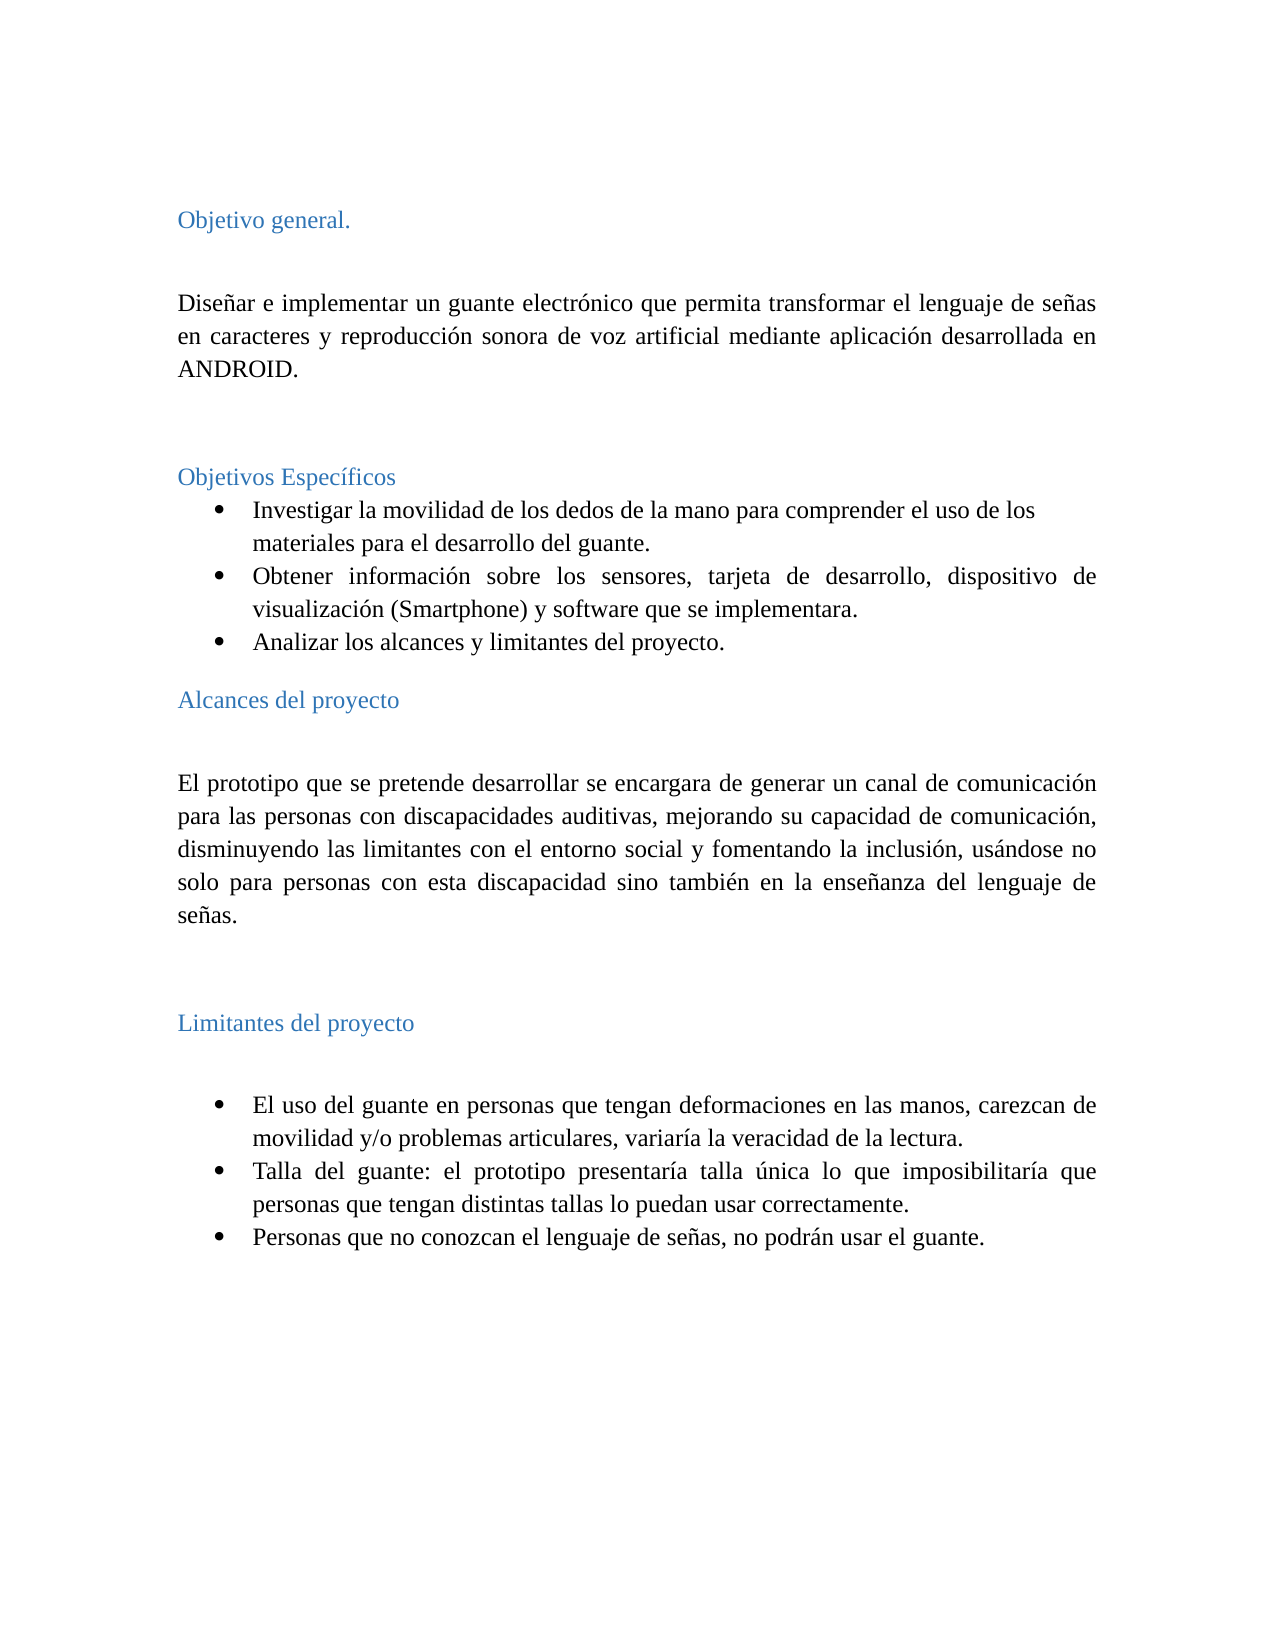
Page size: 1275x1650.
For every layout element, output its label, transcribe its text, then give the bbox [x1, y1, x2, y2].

subtitle Objetivo general. [177, 206, 1098, 234]
subtitle Alcances del proyecto [177, 685, 1098, 714]
subtitle Limitantes del proyecto [177, 1008, 1098, 1036]
list Obtener información sobre los sensores, tarjeta de desarrollo, dispositivo de visualización (Smartphone) y software que se implementara. [215, 561, 1098, 623]
list El uso del guante en personas que tengan deformaciones en las manos, carezcan de movilidad y/o problemas articulares, variaría la veracidad de la lectura. [215, 1090, 1098, 1152]
text El prototipo que se pretende desarrollar se encargara de generar un canal de comunicación para las personas con discapacidades auditivas, mejorando su capacidad de comunicación, disminuyendo las limitantes con el entorno social y fomentando la inclusión, usándose no solo para personas con esta discapacidad sino también en la enseñanza del lenguaje de señas. [177, 768, 1098, 929]
subtitle Objetivos Específicos [177, 462, 1098, 491]
list Investigar la movilidad de los dedos de la mano para comprender el uso de los materiales para el desarrollo del guante. [215, 495, 1098, 557]
list Talla del guante: el prototipo presentaría talla única lo que imposibilitaría que personas que tengan distintas tallas lo puedan usar correctamente. [215, 1156, 1098, 1218]
list Analizar los alcances y limitantes del proyecto. [215, 627, 1098, 656]
list Personas que no conozcan el lenguaje de señas, no podrán usar el guante. [215, 1222, 1098, 1251]
text Diseñar e implementar un guante electrónico que permita transformar el lenguaje de señas en caracteres y reproducción sonora de voz artificial mediante aplicación desarrollada en ANDROID. [177, 288, 1098, 383]
